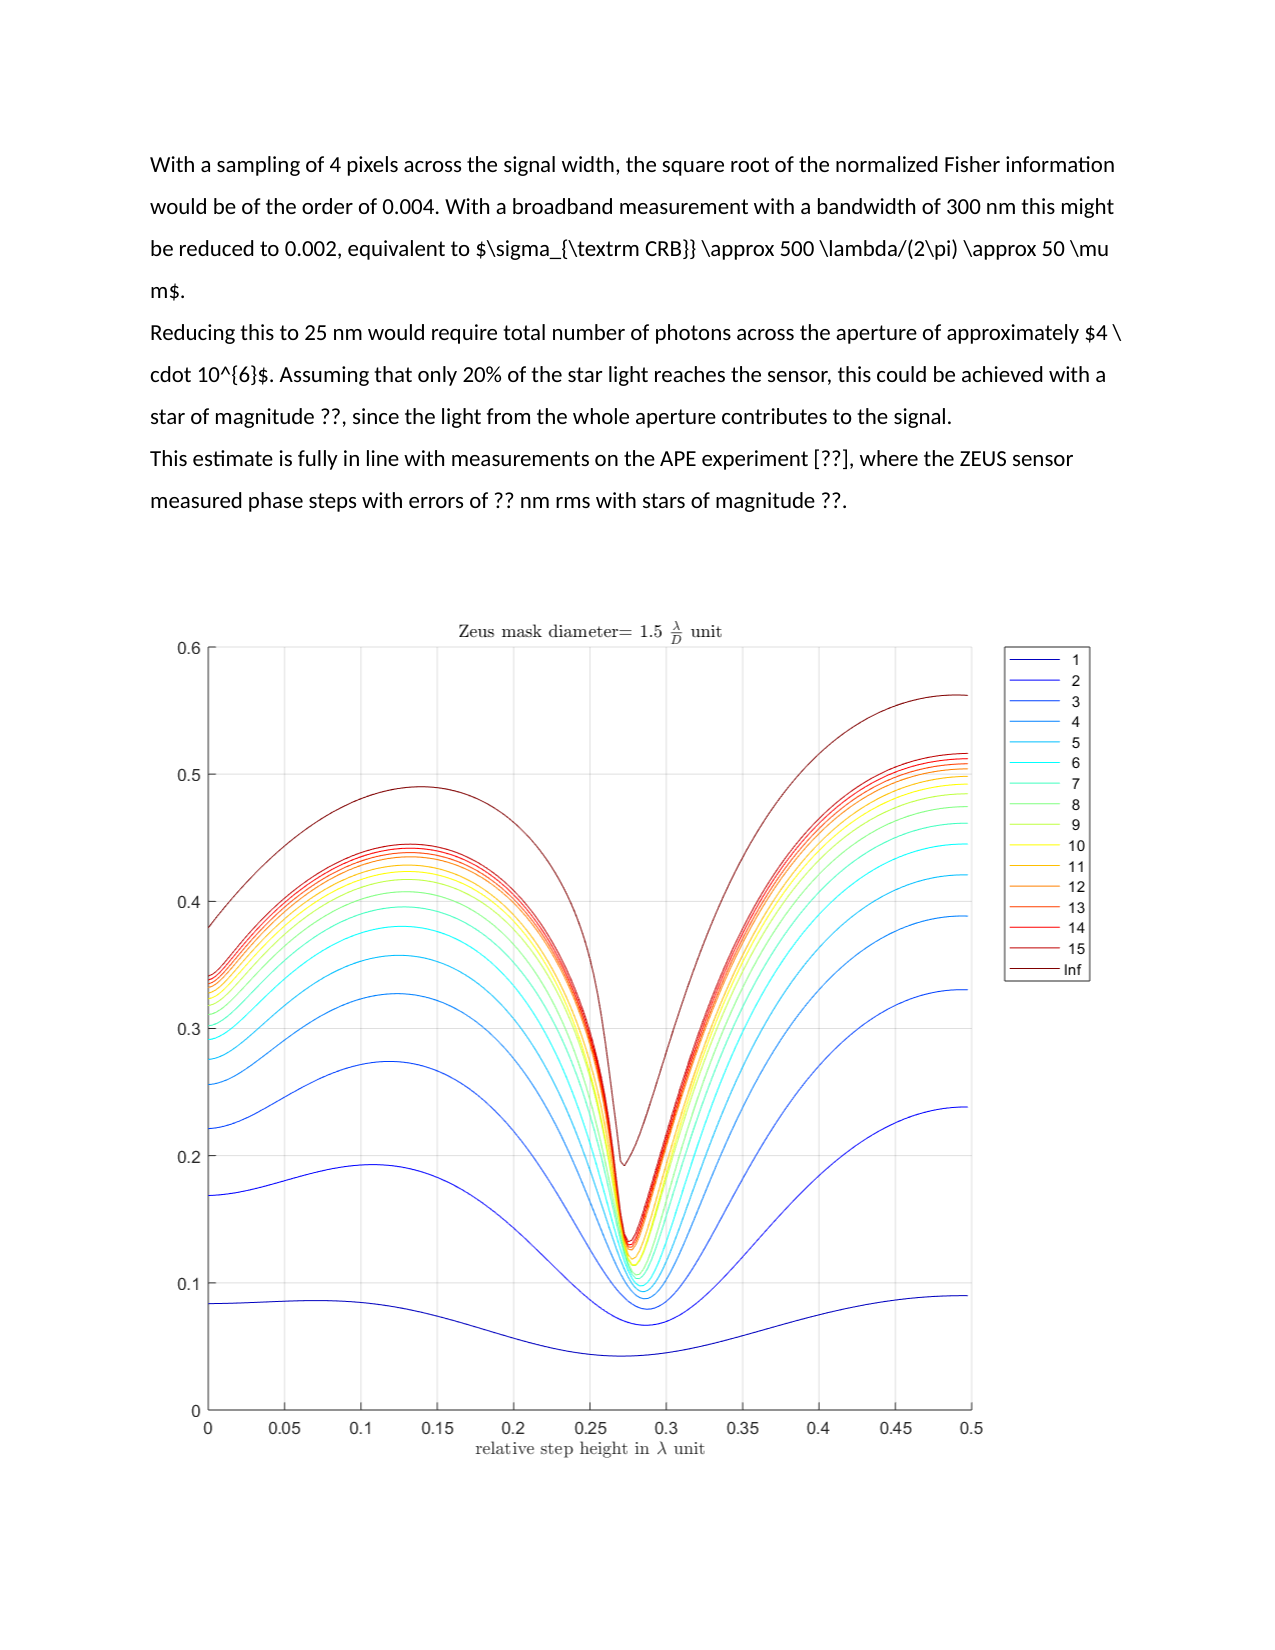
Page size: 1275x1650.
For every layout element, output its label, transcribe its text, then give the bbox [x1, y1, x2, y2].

text Reducing this to 25 nm would require total number of photons across the aperture of approximately $4 \cdot 10^{6}$. Assuming that only 20% of the star light reaches the sensor, this could be achieved with a star of magnitude ??, since the light from the whole aperture contributes to the signal. [150, 318, 1125, 430]
text This estimate is fully in line with measurements on the APE experiment [??], where the ZEUS sensor measured phase steps with errors of ?? nm rms with stars of magnitude ??. [150, 444, 1125, 514]
picture [150, 611, 1095, 1468]
text With a sampling of 4 pixels across the signal width, the square root of the normalized Fisher information would be of the order of 0.004. With a broadband measurement with a bandwidth of 300 nm this might be reduced to 0.002, equivalent to $\sigma_{\textrm CRB}} \approx 500 \lambda/(2\pi) \approx 50 \mu m$. [150, 150, 1125, 304]
